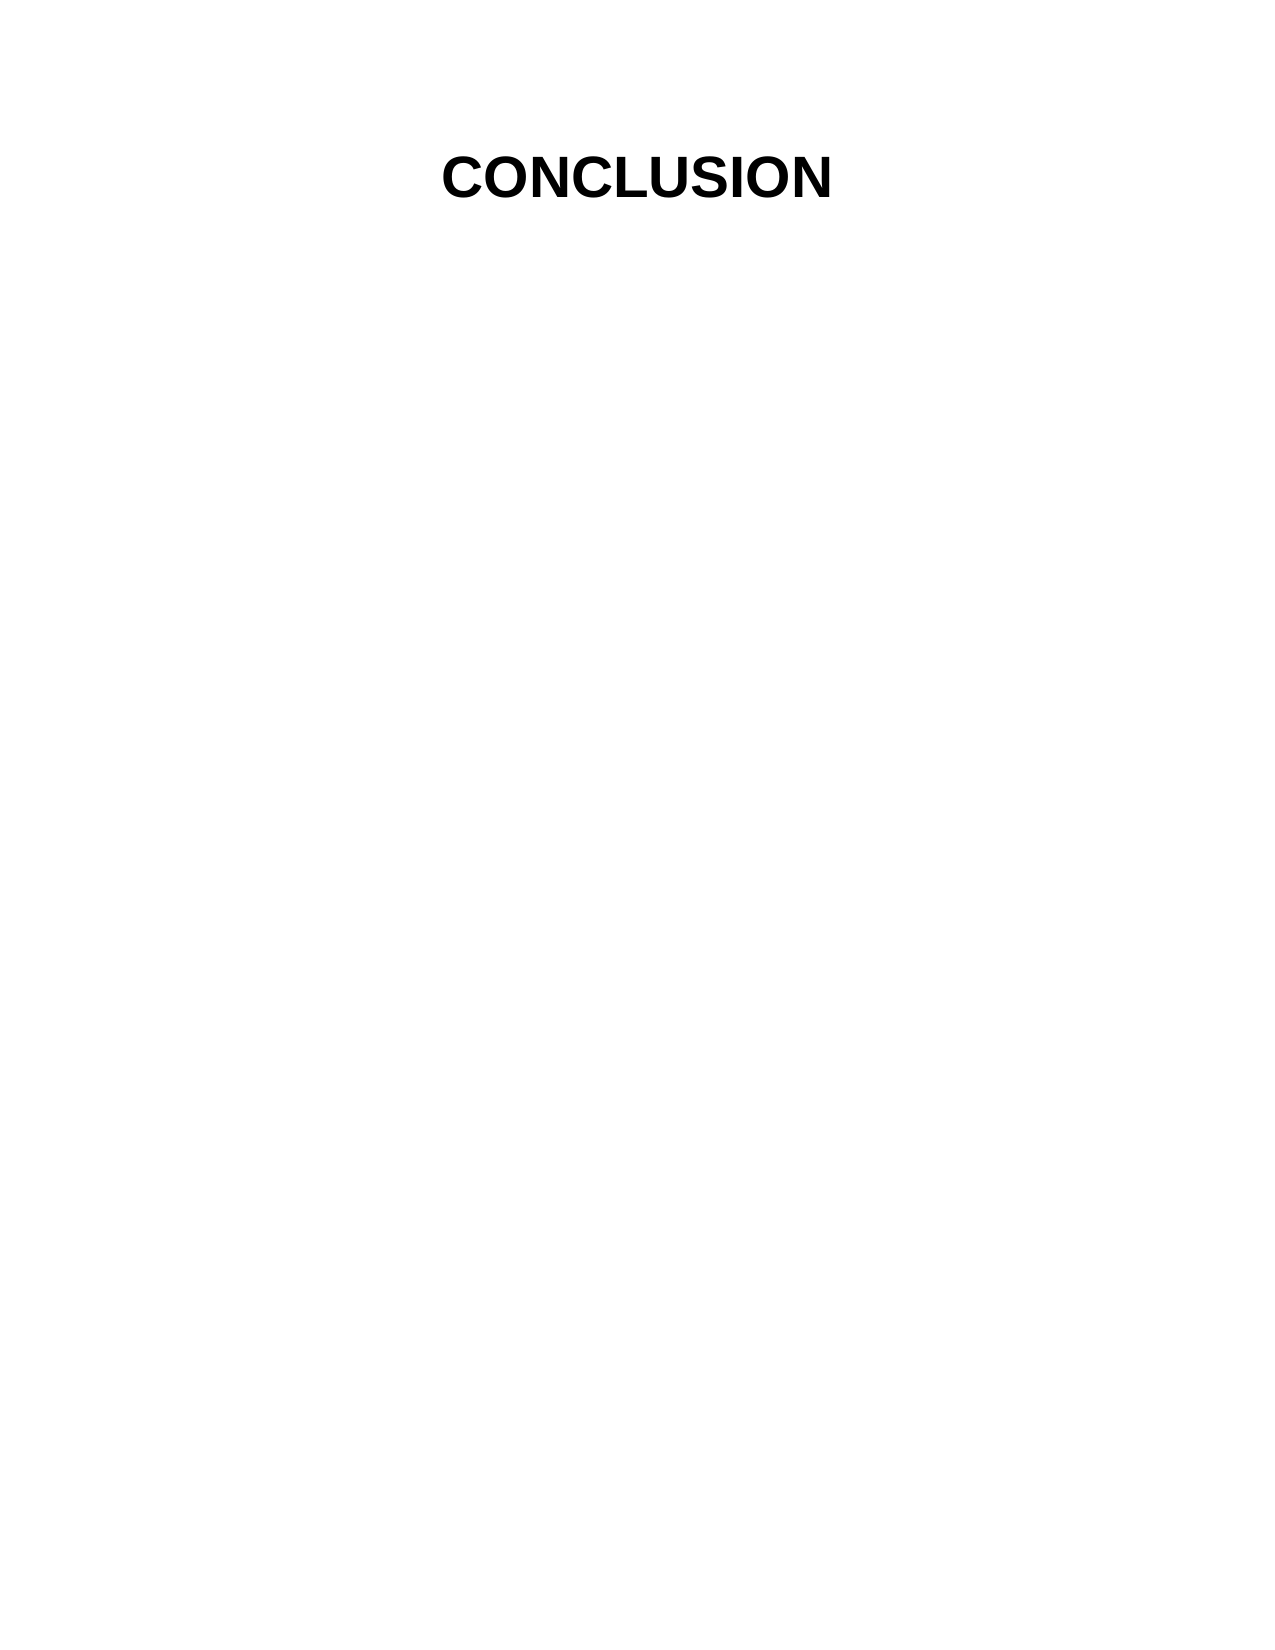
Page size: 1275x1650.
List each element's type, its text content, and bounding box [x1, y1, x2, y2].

title CONCLUSION [118, 143, 1157, 210]
